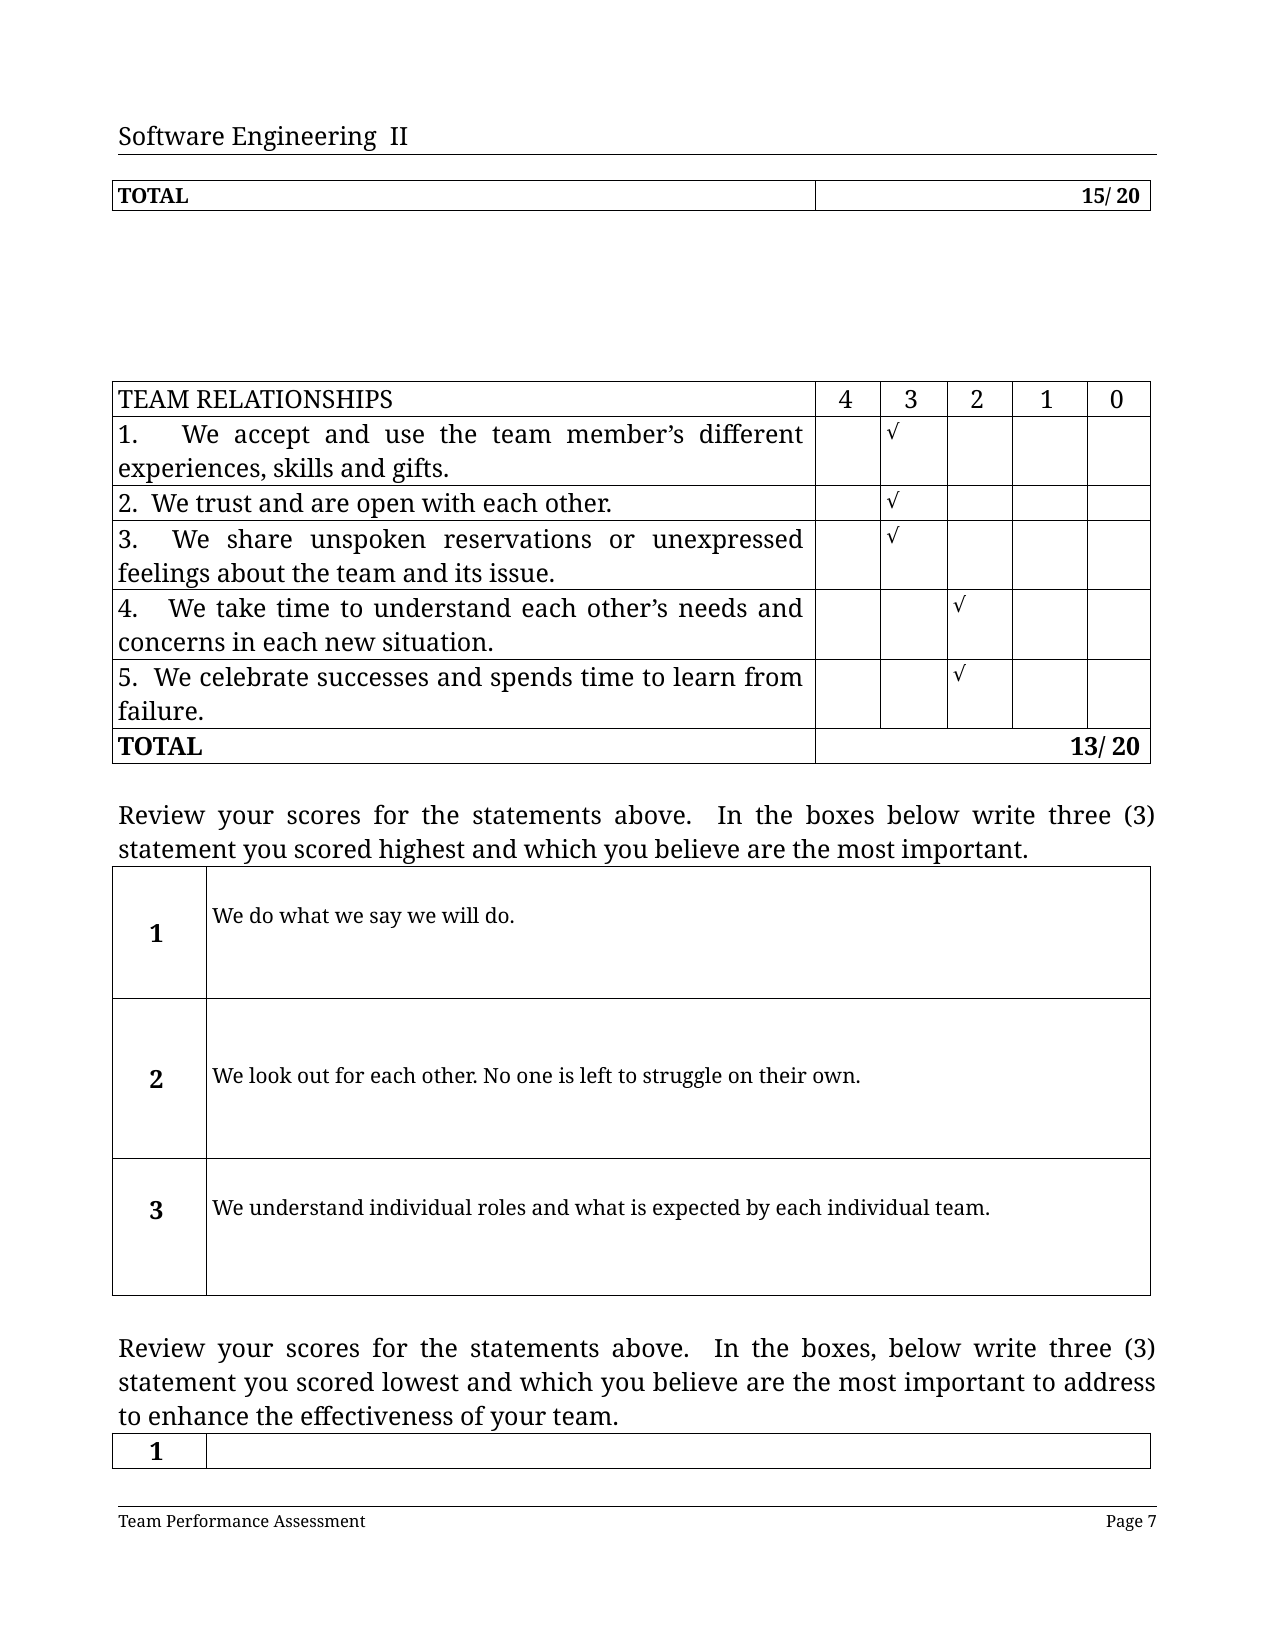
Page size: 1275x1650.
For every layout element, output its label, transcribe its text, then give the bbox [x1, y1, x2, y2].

table_header [207, 1434, 1150, 1467]
table_cell [1088, 417, 1150, 485]
table_cell [816, 417, 880, 485]
table_cell [1088, 660, 1150, 728]
table_cell 1. We accept and use the team member’s different experiences, skills and gifts. [113, 417, 815, 485]
table_cell 15/ 20 [816, 181, 1150, 209]
table_cell [1013, 486, 1087, 520]
text Review your scores for the statements above. In the boxes, below write three (3) statement you scored lowest and which you believe are the most important to address to enhance the effectiveness of your team. [118, 1330, 1157, 1432]
table_cell √ [881, 417, 947, 485]
table_header 3 [881, 382, 947, 416]
table_header TEAM RELATIONSHIPS [113, 382, 815, 416]
table_cell [948, 417, 1012, 485]
table_cell [881, 590, 947, 658]
table_header 2 [948, 382, 1012, 416]
table_cell [1013, 660, 1087, 728]
table_header 1 [113, 867, 206, 998]
table_cell √ [881, 486, 947, 520]
table_cell [881, 660, 947, 728]
table_cell [816, 590, 880, 658]
table_header We do what we say we will do. [207, 867, 1150, 998]
table_cell √ [948, 590, 1012, 658]
table_cell [1088, 486, 1150, 520]
table_cell 5. We celebrate successes and spends time to learn from failure. [113, 660, 815, 728]
table_cell 3. We share unspoken reservations or unexpressed feelings about the team and its issue. [113, 521, 815, 589]
table_cell √ [881, 521, 947, 589]
table_header 1 [113, 1434, 206, 1467]
table_cell 3 [113, 1159, 206, 1295]
table_cell We look out for each other. No one is left to struggle on their own. [207, 999, 1150, 1158]
table_cell 2. We trust and are open with each other. [113, 486, 815, 520]
table_cell 2 [113, 999, 206, 1158]
table_cell [816, 660, 880, 728]
table_header 4 [816, 382, 880, 416]
table_cell 13/ 20 [816, 729, 1150, 763]
text Review your scores for the statements above. In the boxes below write three (3) statement you scored highest and which you believe are the most important. [118, 798, 1157, 866]
table_cell TOTAL [113, 729, 815, 763]
table_header 0 [1088, 382, 1150, 416]
table_cell [816, 521, 880, 589]
table_cell [1088, 590, 1150, 658]
table_cell 4. We take time to understand each other’s needs and concerns in each new situation. [113, 590, 815, 658]
table_cell [816, 486, 880, 520]
table_cell [1088, 521, 1150, 589]
table_cell [1013, 521, 1087, 589]
table_cell √ [948, 660, 1012, 728]
table_cell [1013, 417, 1087, 485]
table_cell [948, 486, 1012, 520]
table_cell We understand individual roles and what is expected by each individual team. [207, 1159, 1150, 1295]
table_cell [1013, 590, 1087, 658]
table_cell [948, 521, 1012, 589]
table_header 1 [1013, 382, 1087, 416]
table_cell TOTAL [113, 181, 815, 209]
